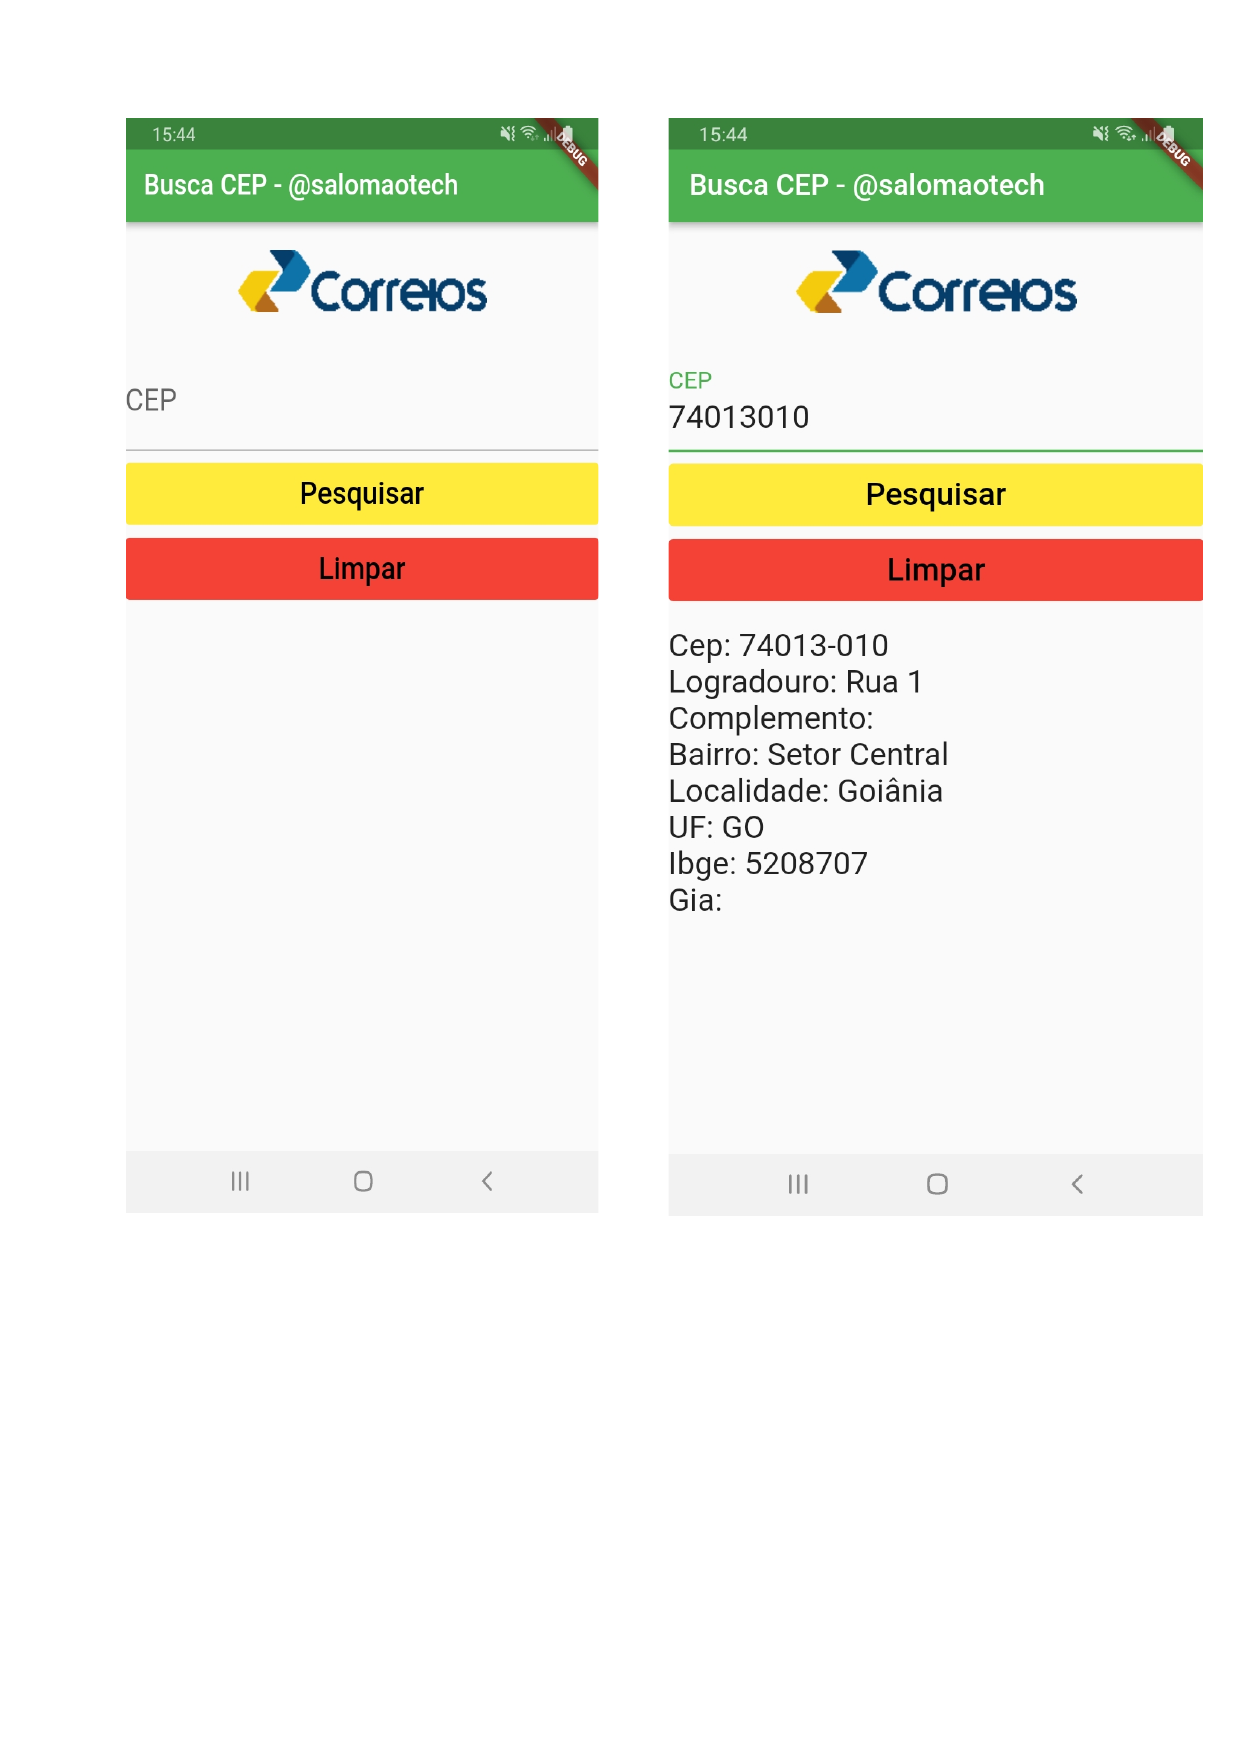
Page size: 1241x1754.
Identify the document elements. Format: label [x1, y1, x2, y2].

picture [668, 118, 1203, 1216]
picture [126, 118, 599, 1213]
